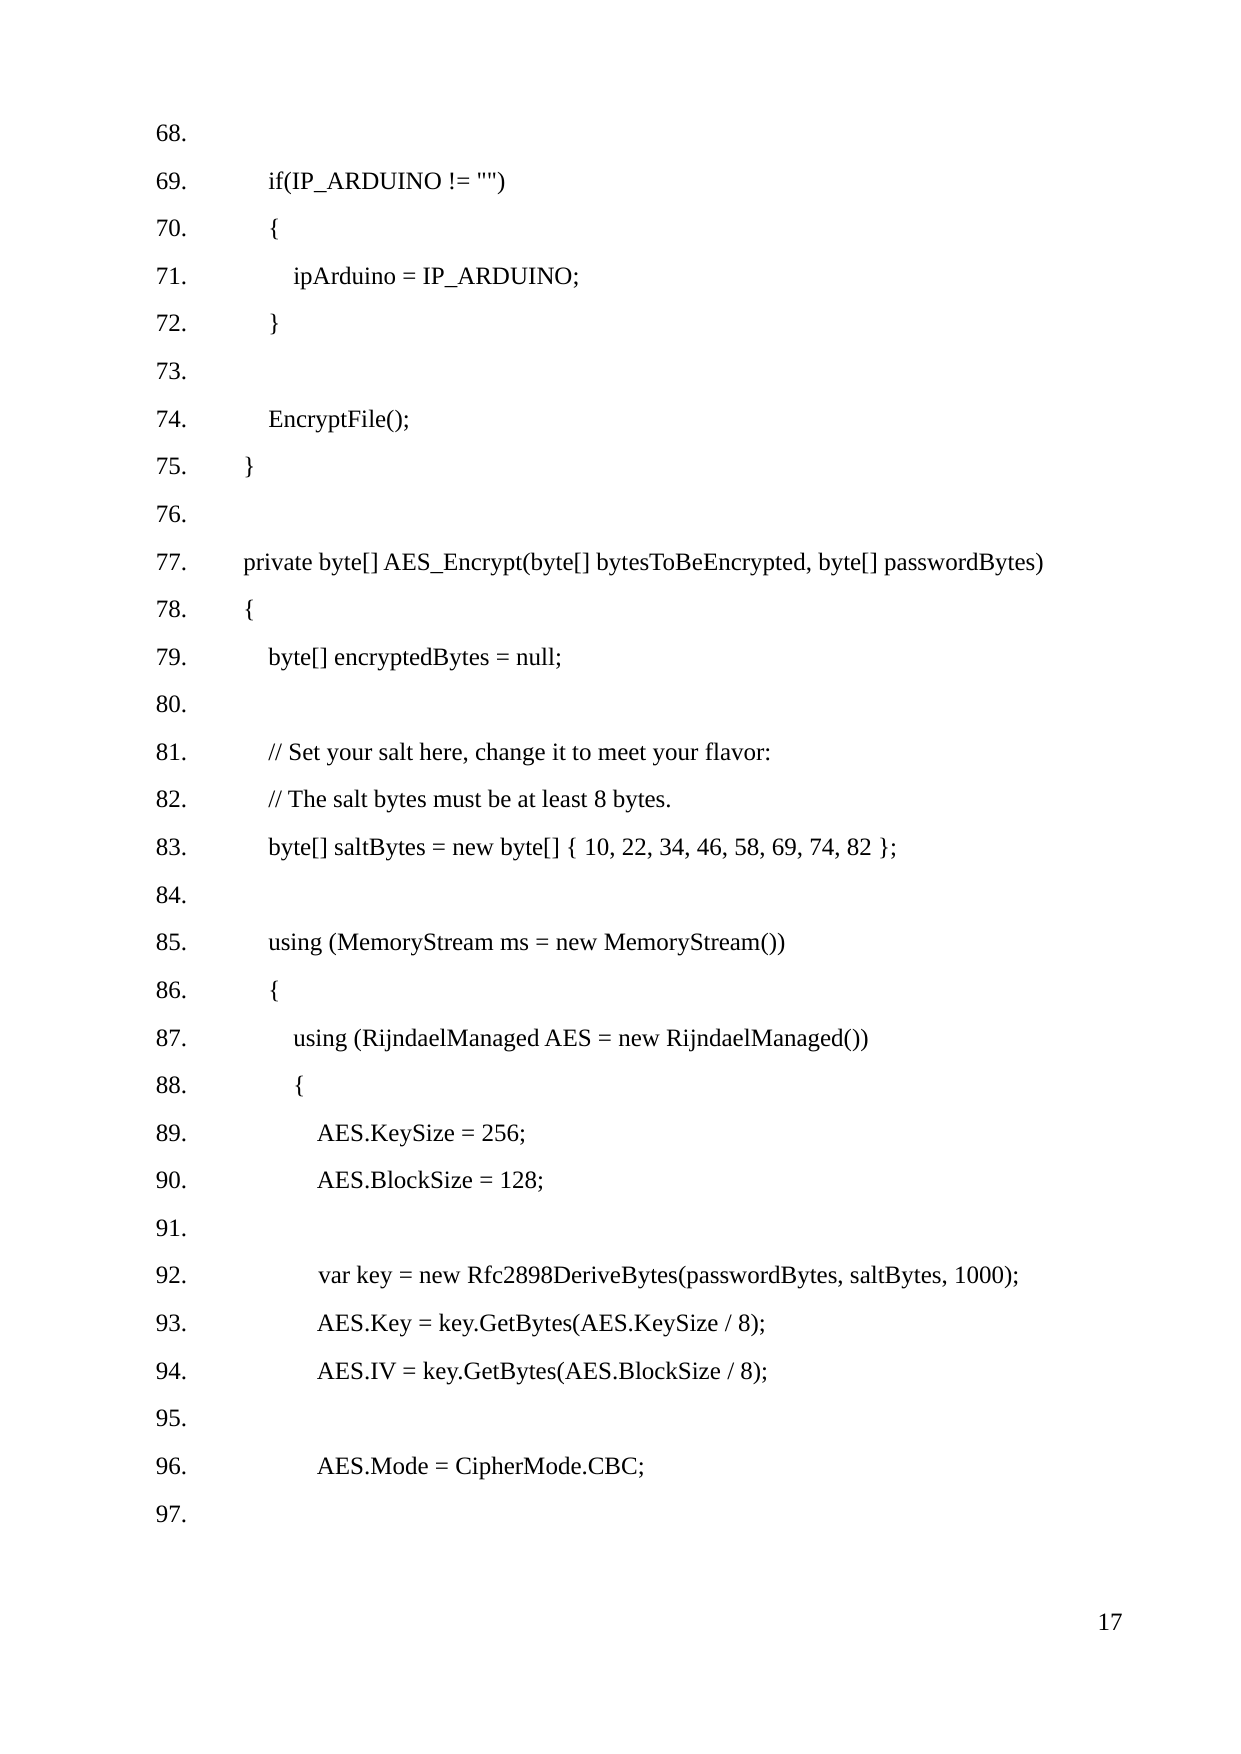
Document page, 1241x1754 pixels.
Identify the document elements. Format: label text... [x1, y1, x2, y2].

list { [156, 1070, 1122, 1099]
list using (RijndaelManaged AES = new RijndaelManaged()) [156, 1023, 1122, 1051]
list private byte[] AES_Encrypt(byte[] bytesToBeEncrypted, byte[] passwordBytes) [156, 547, 1122, 575]
list byte[] encryptedBytes = null; [156, 642, 1122, 671]
list } [156, 451, 1122, 480]
list { [156, 213, 1122, 242]
list // Set your salt here, change it to meet your flavor: [156, 737, 1122, 766]
list { [156, 594, 1122, 623]
list AES.IV = key.GetBytes(AES.BlockSize / 8); [156, 1356, 1122, 1384]
list } [156, 308, 1122, 337]
list var key = new Rfc2898DeriveBytes(passwordBytes, saltBytes, 1000); [156, 1261, 1122, 1289]
list AES.BlockSize = 128; [156, 1165, 1122, 1194]
list // The salt bytes must be at least 8 bytes. [156, 784, 1122, 813]
list ipArduino = IP_ARDUINO; [156, 261, 1122, 290]
list if(IP_ARDUINO != "") [156, 166, 1122, 194]
list using (MemoryStream ms = new MemoryStream()) [156, 927, 1122, 956]
list AES.Key = key.GetBytes(AES.KeySize / 8); [156, 1308, 1122, 1337]
list { [156, 975, 1122, 1004]
list AES.KeySize = 256; [156, 1118, 1122, 1147]
list byte[] saltBytes = new byte[] { 10, 22, 34, 46, 58, 69, 74, 82 }; [156, 832, 1122, 861]
list EncryptFile(); [156, 404, 1122, 432]
list AES.Mode = CipherMode.CBC; [156, 1451, 1122, 1480]
